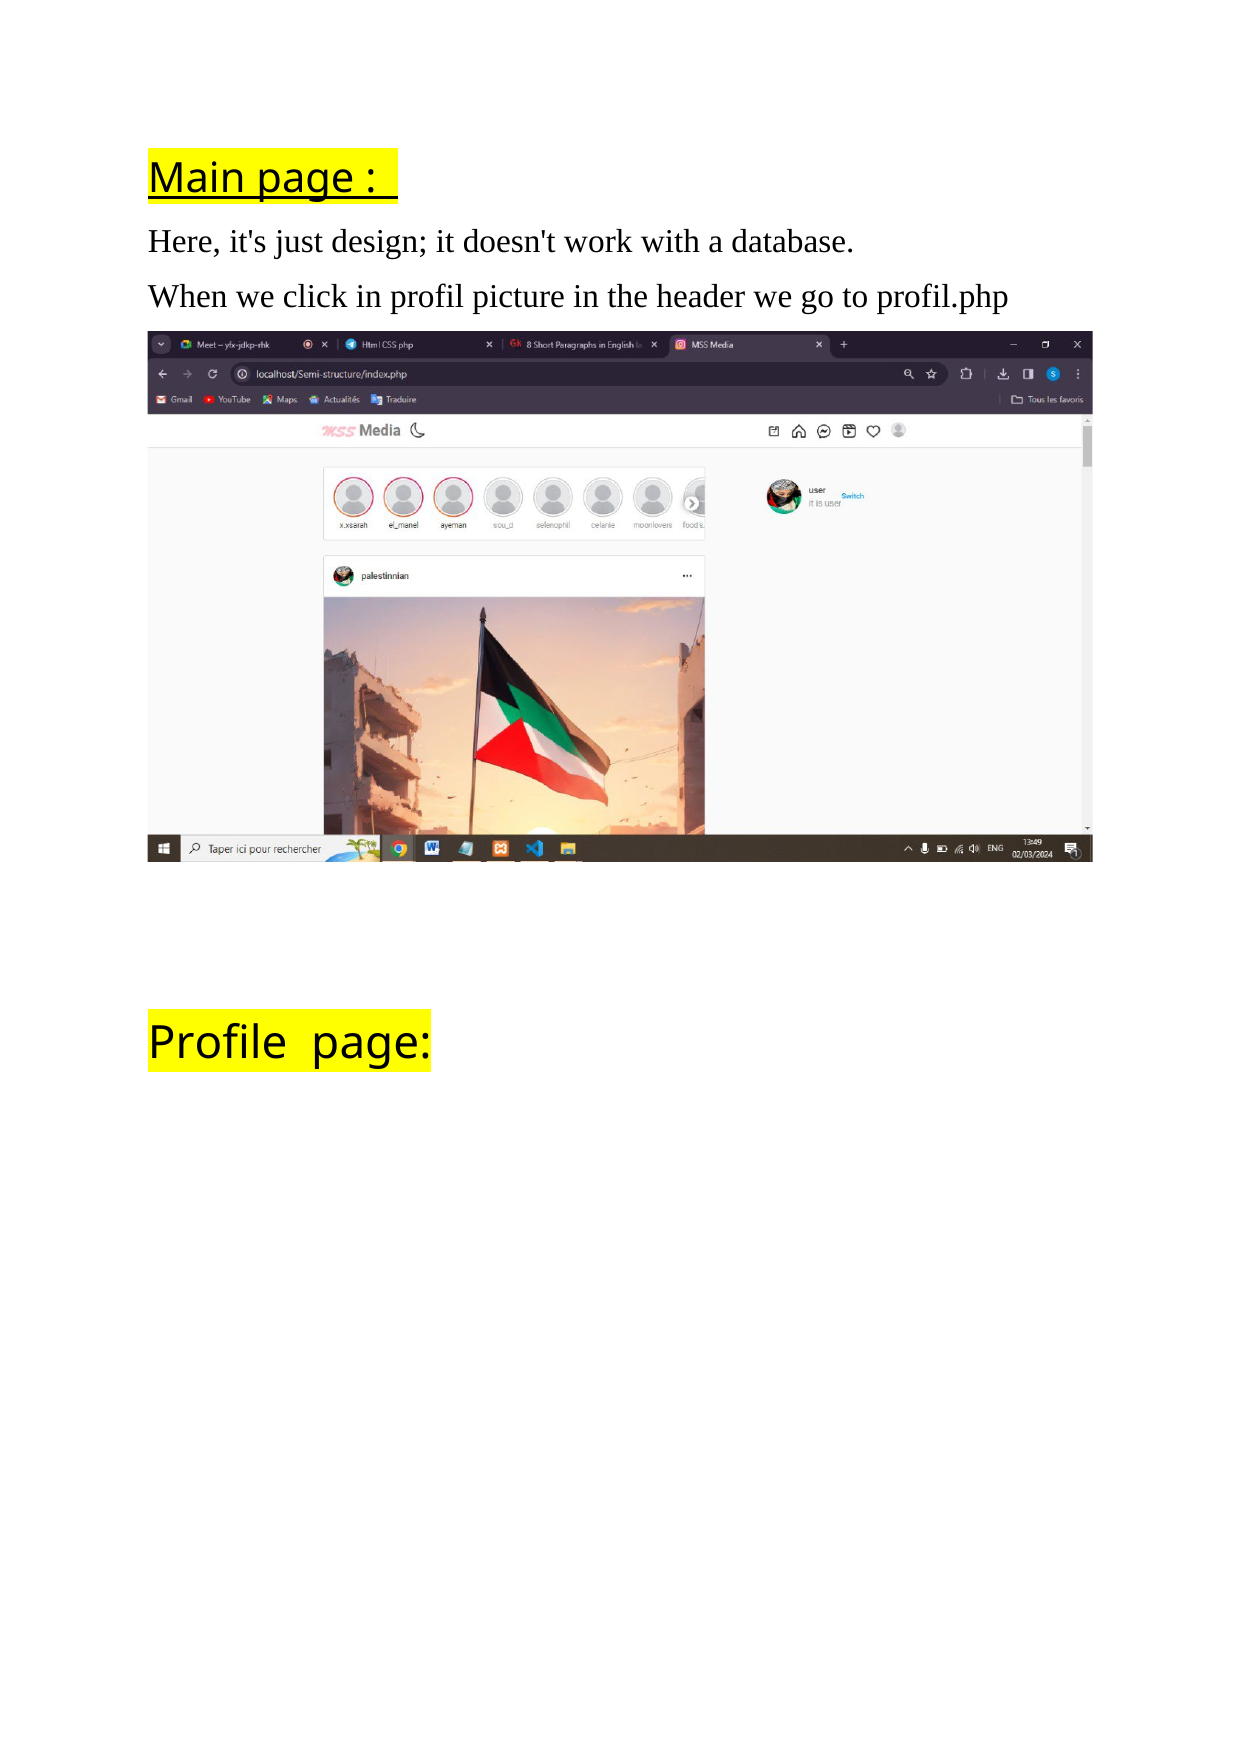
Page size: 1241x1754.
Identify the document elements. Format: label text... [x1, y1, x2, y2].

text When we click in profil picture in the header we go to profil.php [148, 276, 1093, 314]
text Main page : [148, 148, 1093, 204]
text Here, it's just design; it doesn't work with a database. [148, 221, 1093, 259]
text Profile page: [148, 1009, 1093, 1072]
